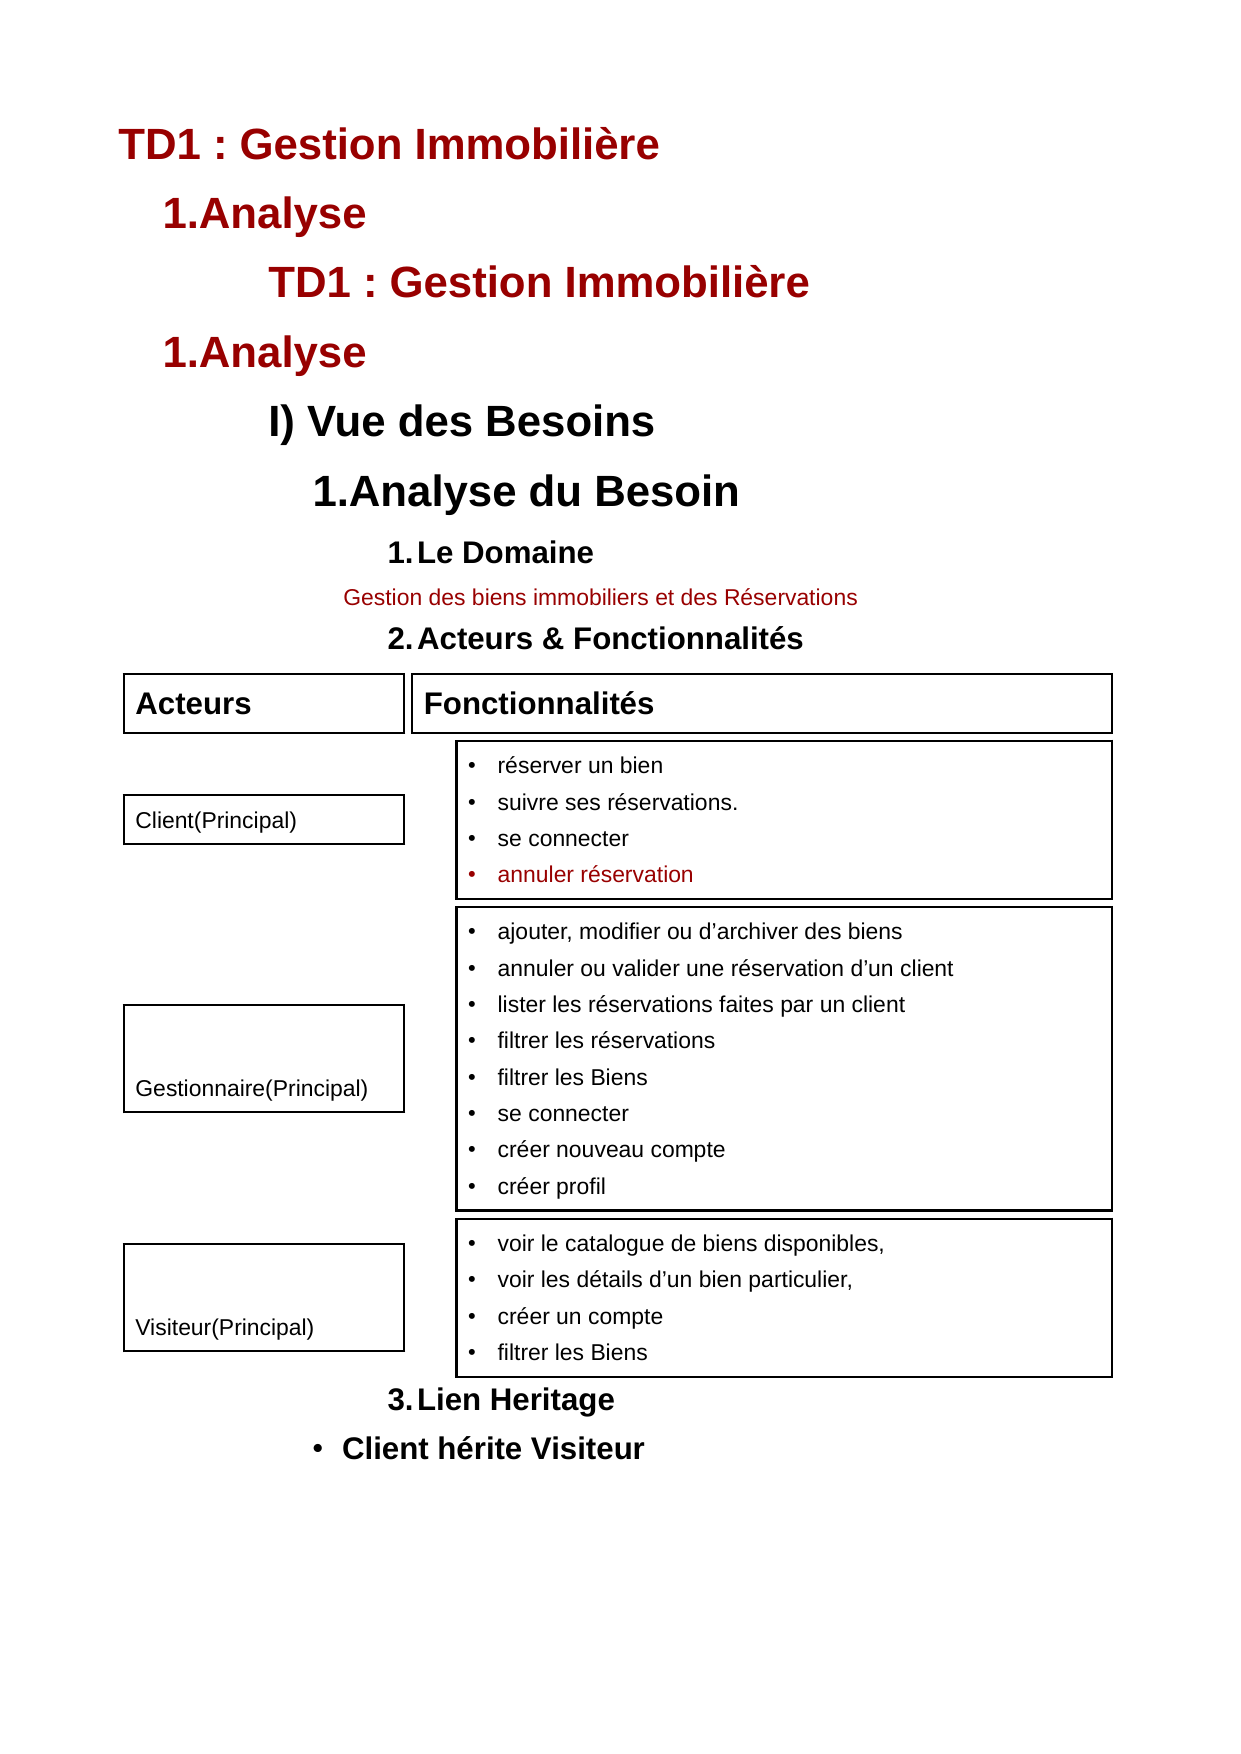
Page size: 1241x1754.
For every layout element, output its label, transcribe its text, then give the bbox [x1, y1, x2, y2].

text Gestion des biens immobiliers et des Réservations [343, 584, 1122, 610]
table_cell réserver un bien suivre ses réservations. se connecter annuler réservation [408, 737, 1116, 903]
table_cell Client(Principal) [120, 737, 408, 903]
text I) Vue des Besoins [268, 396, 1122, 446]
list Acteurs & Fonctionnalités [387, 620, 1122, 656]
list Analyse du Besoin [312, 465, 1122, 515]
table_cell ajouter, modifier ou d’archiver des biens annuler ou valider une réservation d’un client lister les réservations faites par un client filtrer les réservations filtrer les Biens se connecter créer nouveau compte créer profil [408, 903, 1116, 1214]
text TD1 : Gestion Immobilière [118, 118, 1122, 168]
list Client hérite Visiteur [312, 1430, 1122, 1467]
list Analyse [162, 187, 1122, 238]
table_cell voir le catalogue de biens disponibles, voir les détails d’un bien particulier, créer un compte filtrer les Biens [408, 1215, 1116, 1381]
table_cell Visiteur(Principal) [120, 1215, 408, 1381]
table_header Fonctionnalités [408, 670, 1116, 737]
table_cell Gestionnaire(Principal) [120, 903, 408, 1214]
list Le Domaine [387, 534, 1122, 570]
text TD1 : Gestion Immobilière [268, 257, 1122, 307]
table_header Acteurs [120, 670, 408, 737]
list Analyse [162, 326, 1122, 377]
list Lien Heritage [387, 1381, 1122, 1417]
